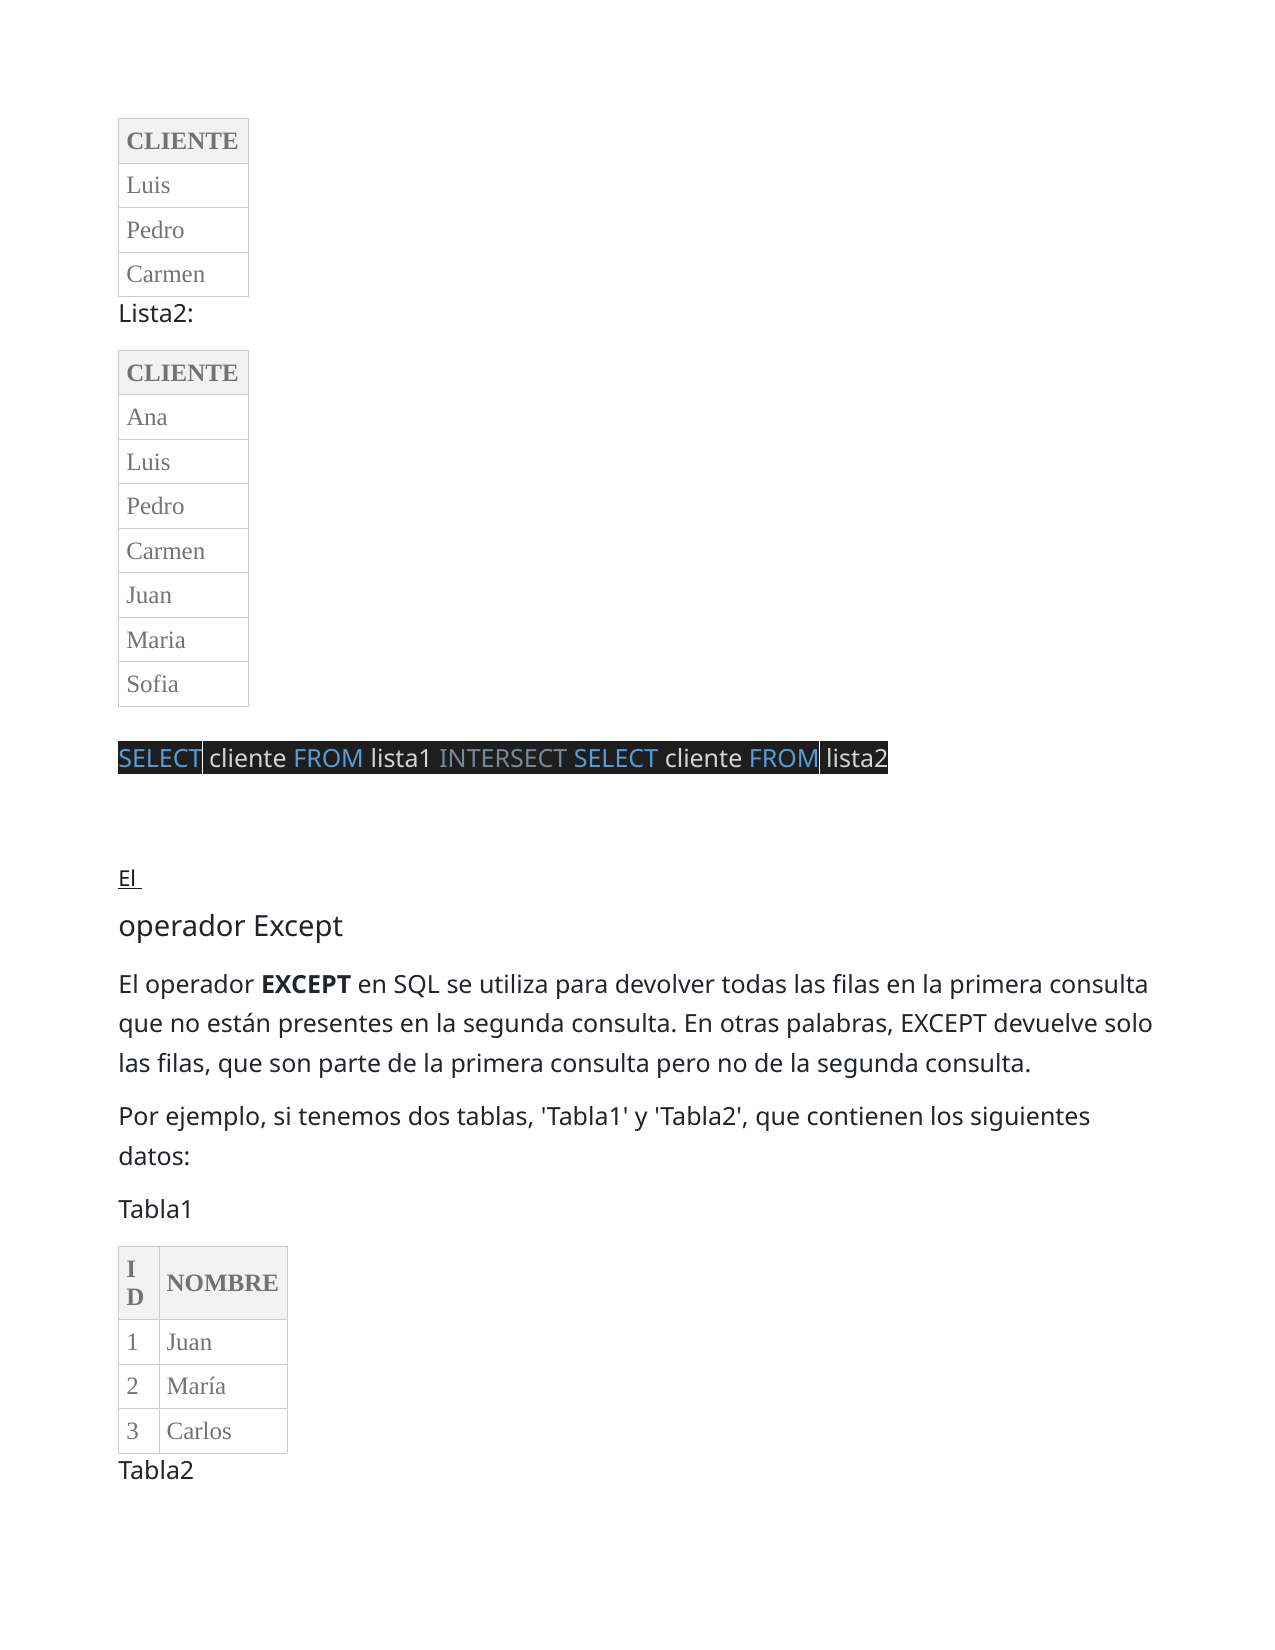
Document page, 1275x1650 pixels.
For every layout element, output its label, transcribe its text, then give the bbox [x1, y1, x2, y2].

table_cell Carlos [160, 1409, 287, 1452]
text Tabla2 [118, 1452, 1157, 1487]
text Por ejemplo, si tenemos dos tablas, 'Tabla1' y 'Tabla2', que contienen los siguientes datos: [118, 1099, 1157, 1172]
table_cell Ana [119, 395, 248, 439]
table_cell 3 [119, 1409, 159, 1452]
table_header NOMBRE [160, 1247, 287, 1319]
text El operador EXCEPT en SQL se utiliza para devolver todas las filas en la primera consulta que no están presentes en la segunda consulta. En otras palabras, EXCEPT devuelve solo las filas, que son parte de la primera consulta pero no de la segunda consulta. [118, 967, 1157, 1079]
table_cell Carmen [119, 529, 248, 572]
table_header CLIENTE [119, 119, 248, 163]
table_cell 2 [119, 1365, 159, 1408]
text Tabla1 [118, 1192, 1157, 1226]
subtitle operador Except [118, 905, 1157, 944]
table_cell Luis [119, 440, 248, 483]
table_header CLIENTE [119, 351, 248, 394]
table_cell 1 [119, 1320, 159, 1363]
text SELECT cliente FROM lista1 INTERSECT SELECT cliente FROM lista2 [118, 740, 1157, 774]
table_cell Pedro [119, 484, 248, 528]
table_cell Sofia [119, 662, 248, 706]
table_header ID [119, 1247, 159, 1319]
table_cell Juan [160, 1320, 287, 1363]
text Lista2: [118, 296, 1157, 330]
subtitle El [118, 858, 1157, 892]
table_cell Luis [119, 164, 248, 207]
table_cell Maria [119, 618, 248, 661]
table_cell Pedro [119, 208, 248, 252]
table_cell Juan [119, 573, 248, 617]
table_cell Carmen [119, 253, 248, 296]
table_cell María [160, 1365, 287, 1408]
